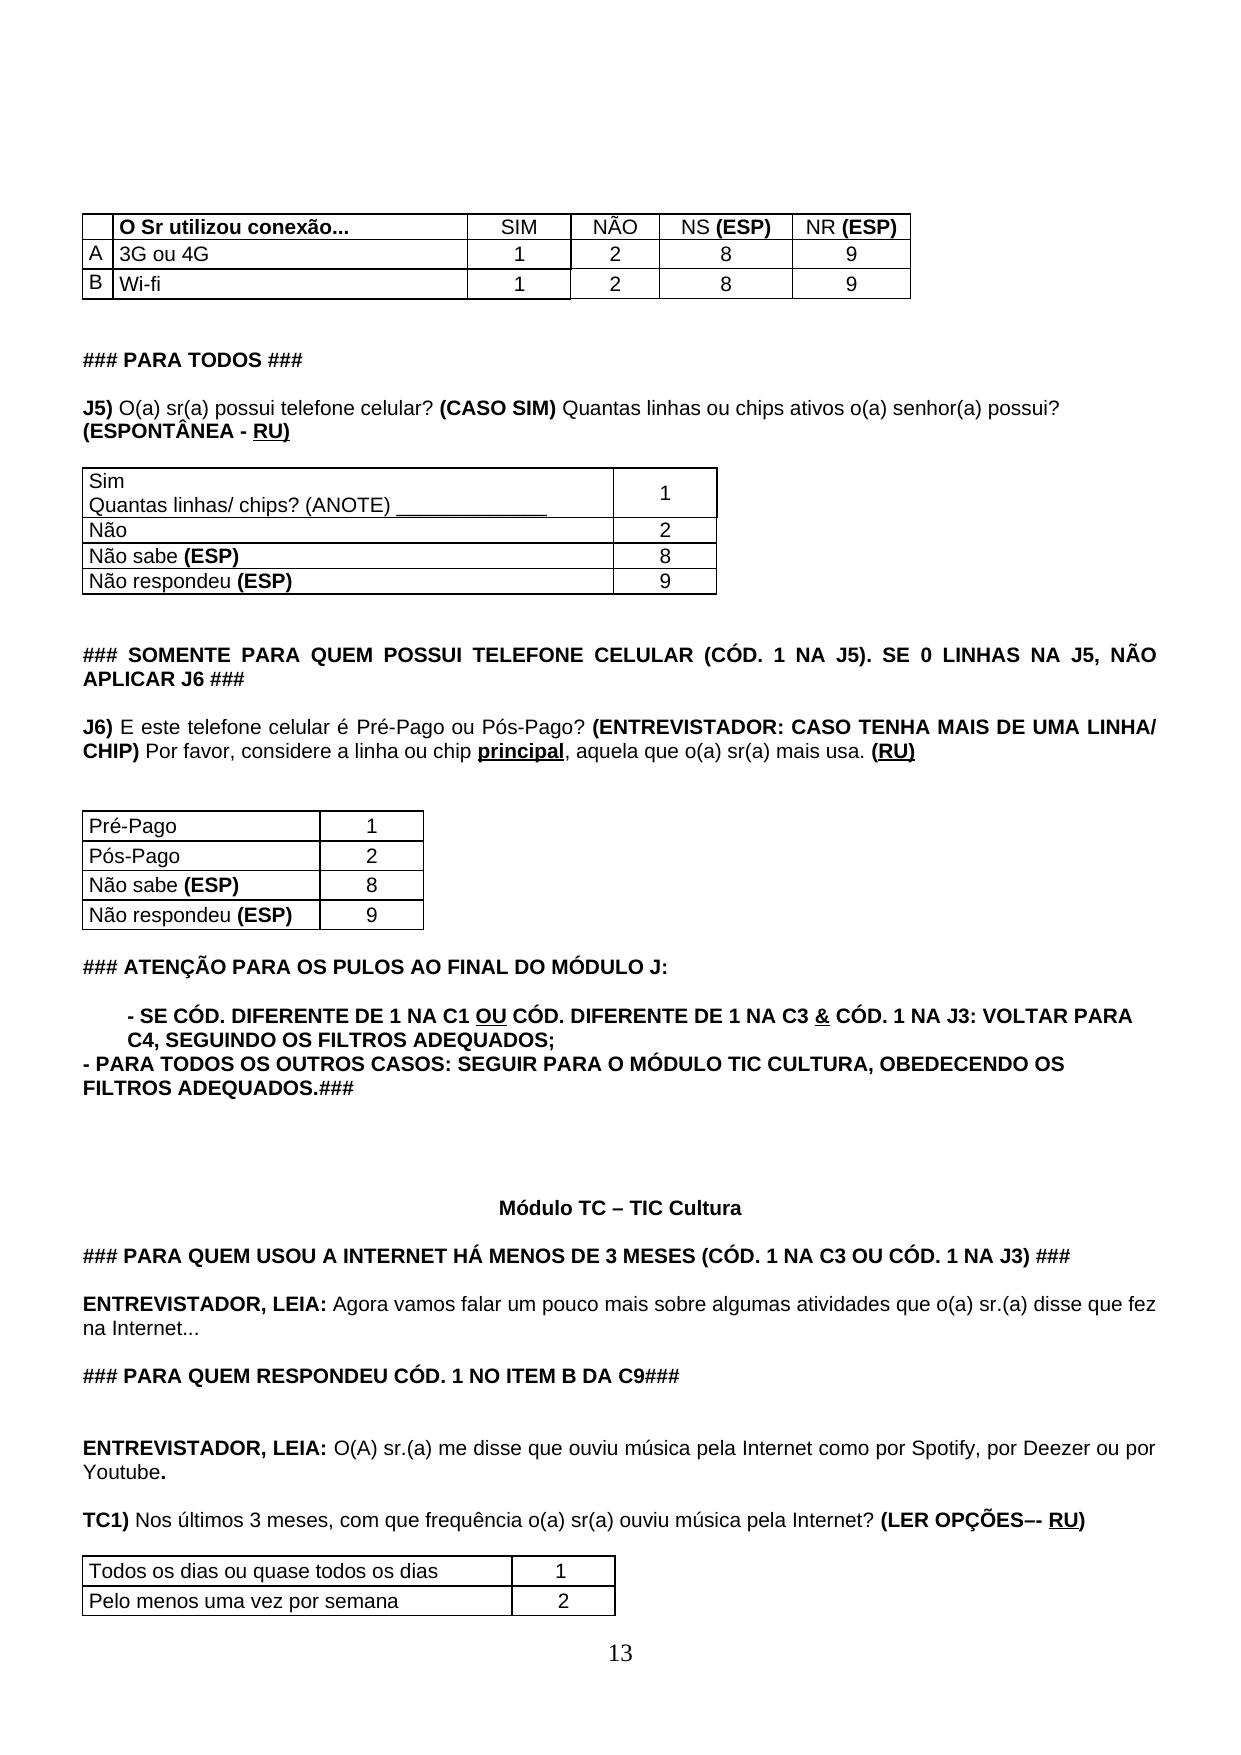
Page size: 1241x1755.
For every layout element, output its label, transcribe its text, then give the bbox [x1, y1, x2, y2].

table_header NR (ESP) [793, 215, 910, 239]
text ### PARA TODOS ### [83, 347, 1158, 371]
table_cell 9 [793, 269, 910, 298]
table_cell Não respondeu (ESP) [83, 901, 319, 929]
table_cell Não respondeu (ESP) [83, 569, 613, 593]
table_cell Wi-fi [114, 270, 467, 298]
table_cell Pós-Pago [83, 842, 319, 869]
text - SE CÓD. DIFERENTE DE 1 NA C1 OU CÓD. DIFERENTE DE 1 NA C3 & CÓD. 1 NA J3: VOLTAR PARA C4, SEGUINDO OS FILTROS ADEQUADOS; [127, 1004, 1146, 1052]
table_cell 9 [321, 901, 423, 929]
table_cell A [83, 240, 112, 268]
table_header [83, 215, 112, 239]
table_cell 3G ou 4G [114, 240, 467, 268]
table_cell Não sabe (ESP) [83, 871, 319, 899]
text ### ATENÇÃO PARA OS PULOS AO FINAL DO MÓDULO J: [83, 954, 1158, 979]
table_header NÃO [572, 215, 659, 239]
table_cell 2 [614, 518, 716, 542]
table_cell 2 [572, 240, 659, 268]
table_header NS (ESP) [660, 215, 792, 239]
table_cell Não sabe (ESP) [83, 544, 613, 568]
text ENTREVISTADOR, LEIA: Agora vamos falar um pouco mais sobre algumas atividades que o(a) sr.(a) disse que fez na Internet... [83, 1292, 1158, 1340]
table_header Todos os dias ou quase todos os dias [83, 1557, 511, 1585]
table_header 1 [513, 1557, 614, 1585]
text ENTREVISTADOR, LEIA: O(A) sr.(a) me disse que ouviu música pela Internet como por Spotify, por Deezer ou por Youtube. [83, 1436, 1158, 1483]
table_cell 1 [468, 270, 570, 298]
table_cell 9 [614, 569, 716, 593]
text J5) O(a) sr(a) possui telefone celular? (CASO SIM) Quantas linhas ou chips ativos o(a) senhor(a) possui? (ESPONTÂNEA - RU) [83, 395, 1158, 443]
table_cell 2 [513, 1587, 614, 1614]
table_cell 1 [468, 240, 570, 268]
text ### PARA QUEM RESPONDEU CÓD. 1 NO ITEM B DA C9### [83, 1364, 1158, 1388]
table_cell 8 [321, 871, 423, 899]
table_cell 8 [660, 240, 792, 268]
table_cell 8 [614, 544, 716, 568]
subtitle Módulo TC – TIC Cultura [83, 1196, 1158, 1220]
table_header Sim Quantas linhas/ chips? (ANOTE) _____________ [83, 469, 613, 517]
table_cell 8 [660, 269, 792, 298]
table_header Pré-Pago [83, 812, 319, 840]
table_header 1 [321, 812, 423, 840]
table_header SIM [468, 215, 570, 239]
table_cell 9 [793, 240, 910, 268]
table_header O Sr utilizou conexão... [114, 215, 467, 239]
table_cell Pelo menos uma vez por semana [83, 1587, 511, 1614]
table_header 1 [614, 469, 716, 517]
table_cell 2 [571, 269, 659, 298]
text ### PARA QUEM USOU A INTERNET HÁ MENOS DE 3 MESES (CÓD. 1 NA C3 OU CÓD. 1 NA J3) ### [83, 1244, 1158, 1268]
table_cell B [83, 270, 112, 298]
table_cell 2 [321, 842, 423, 869]
text J6) E este telefone celular é Pré-Pago ou Pós-Pago? (ENTREVISTADOR: CASO TENHA MAIS DE UMA LINHA/ CHIP) Por favor, considere a linha ou chip principal, aquela que o(a) sr(a) mais usa. (RU) [83, 714, 1158, 762]
text - PARA TODOS OS OUTROS CASOS: SEGUIR PARA O MÓDULO TIC CULTURA, OBEDECENDO OS FILTROS ADEQUADOS.### [83, 1052, 1146, 1100]
text ### SOMENTE PARA QUEM POSSUI TELEFONE CELULAR (CÓD. 1 NA J5). SE 0 LINHAS NA J5, NÃO APLICAR J6 ### [83, 643, 1158, 691]
table_cell Não [83, 518, 613, 542]
text TC1) Nos últimos 3 meses, com que frequência o(a) sr(a) ouviu música pela Internet? (LER OPÇÕES–- RU) [83, 1507, 1158, 1531]
